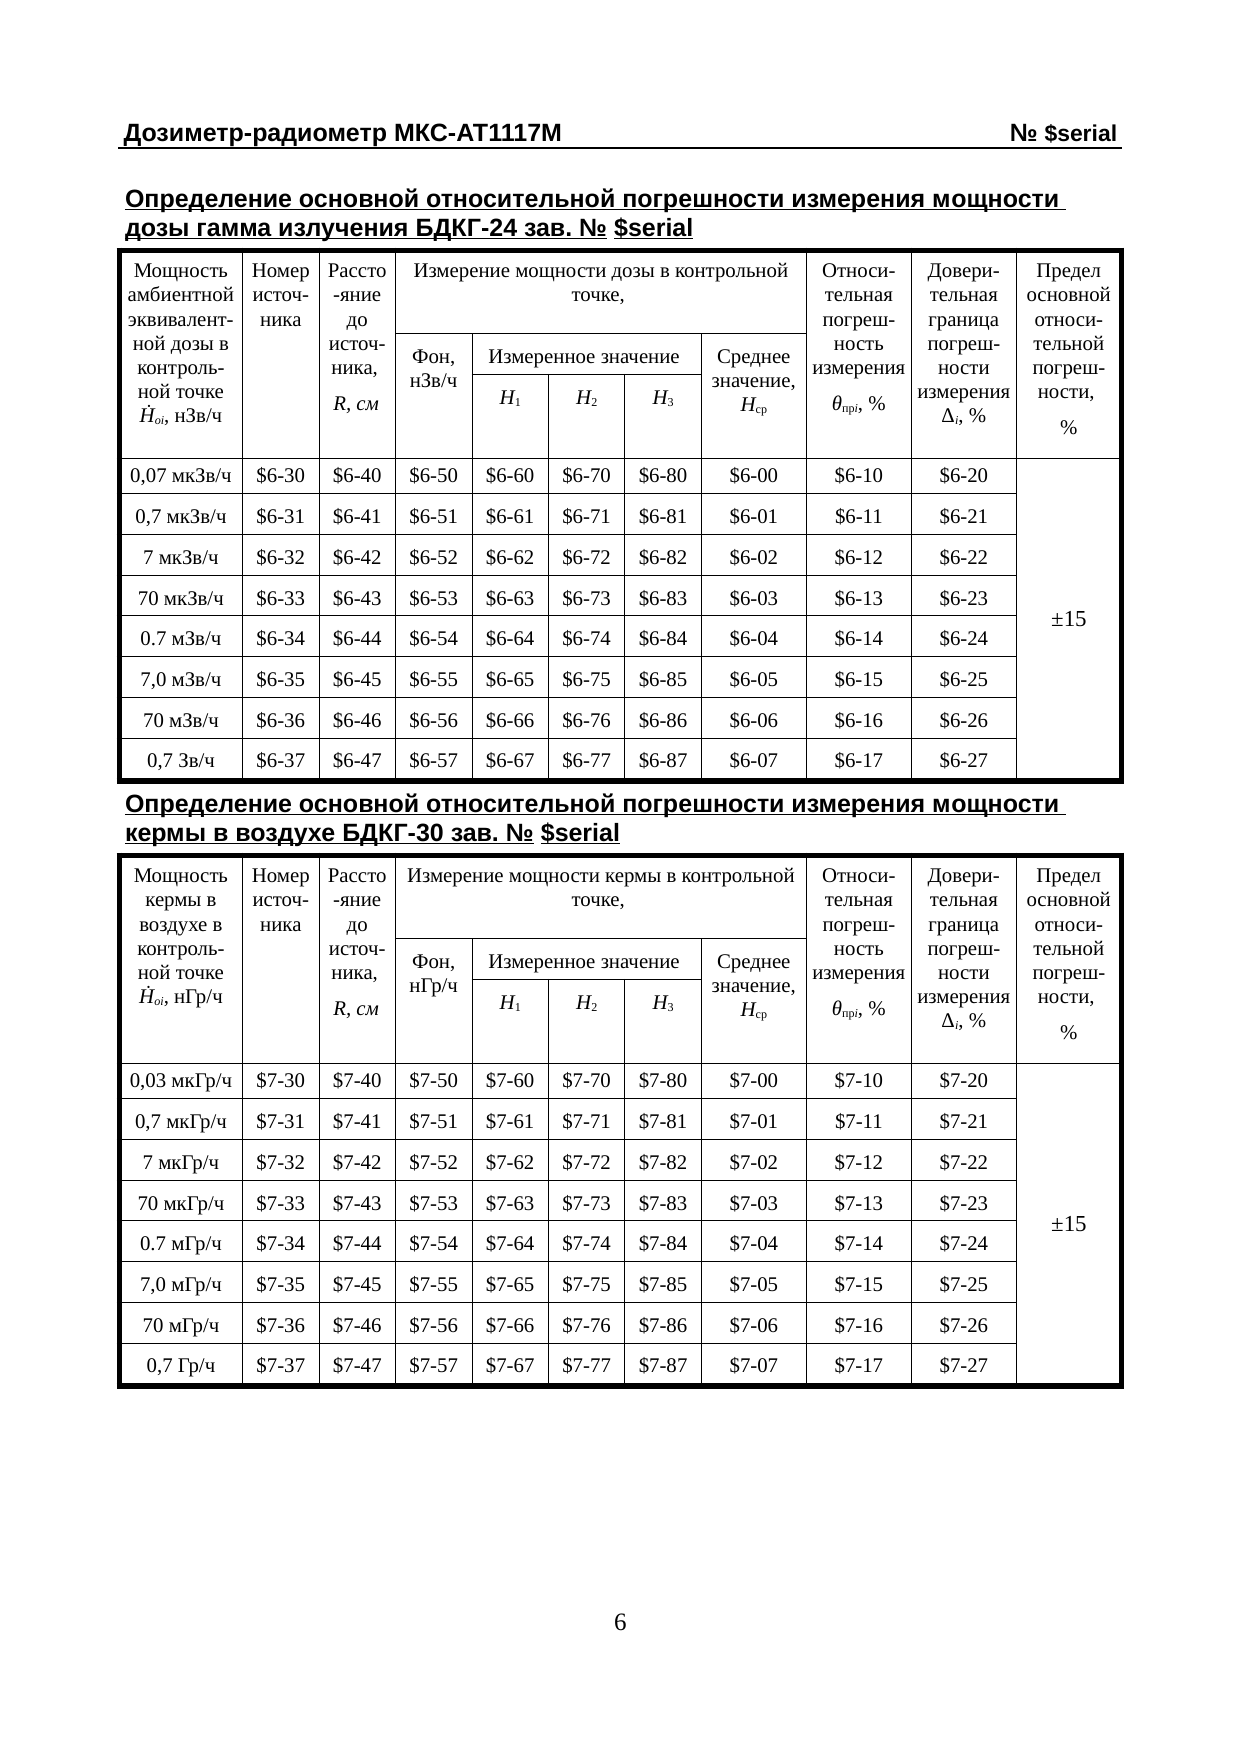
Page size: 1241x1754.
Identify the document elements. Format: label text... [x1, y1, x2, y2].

table_cell $7-55 [396, 1262, 472, 1302]
table_cell $6-56 [396, 698, 472, 737]
table_cell $6-77 [549, 739, 624, 778]
table_cell $7-01 [702, 1099, 806, 1139]
table_cell $7-63 [473, 1181, 548, 1220]
table_cell 0,7 Зв/ч [122, 739, 242, 778]
table_cell $6-10 [807, 459, 911, 493]
table_cell Относи-тельная погреш-ность измерения θпрi, % [807, 858, 911, 1062]
table_cell $6-80 [625, 459, 701, 493]
table_cell 7,0 мЗв/ч [122, 657, 242, 697]
table_cell $6-51 [396, 494, 472, 534]
table_cell H1 [473, 980, 548, 1062]
table_cell $6-01 [702, 494, 806, 534]
table_cell $7-51 [396, 1099, 472, 1139]
table_cell ±15 [1017, 459, 1119, 778]
table_cell $6-71 [549, 494, 624, 534]
table_cell H2 [549, 980, 624, 1062]
table_cell $6-52 [396, 535, 472, 574]
table_cell $7-53 [396, 1181, 472, 1220]
table_cell $7-15 [807, 1262, 911, 1302]
table_cell $7-44 [320, 1221, 395, 1261]
table_cell H1 [473, 375, 548, 457]
table_cell Номер источ-ника [243, 253, 319, 457]
table_cell $6-12 [807, 535, 911, 574]
table_cell $7-03 [702, 1181, 806, 1220]
table_cell $7-77 [549, 1344, 624, 1383]
table_cell $7-75 [549, 1262, 624, 1302]
table_cell $6-11 [807, 494, 911, 534]
table_cell $7-46 [320, 1303, 395, 1342]
table_cell $6-64 [473, 616, 548, 656]
table_cell Среднее значение, Hср [702, 334, 806, 457]
table_cell $7-31 [243, 1099, 319, 1139]
table_cell $7-82 [625, 1140, 701, 1179]
table_cell $7-56 [396, 1303, 472, 1342]
table_cell $7-06 [702, 1303, 806, 1342]
table_cell $7-11 [807, 1099, 911, 1139]
table_cell $7-71 [549, 1099, 624, 1139]
table_cell $7-27 [912, 1344, 1016, 1383]
table_cell $6-66 [473, 698, 548, 737]
table_cell $6-60 [473, 459, 548, 493]
table_cell $7-25 [912, 1262, 1016, 1302]
table_cell $7-84 [625, 1221, 701, 1261]
table_cell $7-85 [625, 1262, 701, 1302]
table_cell $6-83 [625, 576, 701, 615]
table_cell $6-74 [549, 616, 624, 656]
table_cell $6-31 [243, 494, 319, 534]
table_cell $6-15 [807, 657, 911, 697]
table_cell $6-16 [807, 698, 911, 737]
table_cell Предел основной относи-тельной погреш-ности, % [1017, 253, 1119, 457]
table_cell 70 мкЗв/ч [122, 576, 242, 615]
table_cell $7-05 [702, 1262, 806, 1302]
table_cell $6-54 [396, 616, 472, 656]
table_cell $7-16 [807, 1303, 911, 1342]
table_cell $6-25 [912, 657, 1016, 697]
table_cell H3 [625, 980, 701, 1062]
table_cell $7-64 [473, 1221, 548, 1261]
table_cell ±15 [1017, 1064, 1119, 1383]
table_cell $7-57 [396, 1344, 472, 1383]
table_cell $7-10 [807, 1064, 911, 1098]
table_cell $6-65 [473, 657, 548, 697]
table_cell $7-52 [396, 1140, 472, 1179]
table_cell 0,07 мкЗв/ч [122, 459, 242, 493]
table_cell Относи-тельная погреш-ность измерения θпрi, % [807, 253, 911, 457]
table_cell $7-83 [625, 1181, 701, 1220]
table_cell Довери-тельная граница погреш-ности измерения Δi, % [912, 858, 1016, 1062]
table_cell $6-53 [396, 576, 472, 615]
table_cell $7-87 [625, 1344, 701, 1383]
table_cell $6-82 [625, 535, 701, 574]
table_cell $6-24 [912, 616, 1016, 656]
table_cell $6-50 [396, 459, 472, 493]
table_cell $7-12 [807, 1140, 911, 1179]
table_cell $7-65 [473, 1262, 548, 1302]
table_cell $6-63 [473, 576, 548, 615]
table_cell $6-81 [625, 494, 701, 534]
table_cell $6-47 [320, 739, 395, 778]
table_cell $6-55 [396, 657, 472, 697]
table_cell $7-73 [549, 1181, 624, 1220]
table_cell $6-06 [702, 698, 806, 737]
table_cell Измеренное значение [473, 334, 701, 374]
table_cell 0.7 мЗв/ч [122, 616, 242, 656]
table_cell $6-75 [549, 657, 624, 697]
table_cell $6-42 [320, 535, 395, 574]
table_cell Измеренное значение [473, 939, 701, 979]
table_cell $7-41 [320, 1099, 395, 1139]
table_cell Рассто-яние до источ-ника, R, см [320, 253, 395, 457]
table_cell $7-24 [912, 1221, 1016, 1261]
table_cell 0.7 мГр/ч [122, 1221, 242, 1261]
table_cell Рассто-яние до источ-ника, R, см [320, 858, 395, 1062]
table_cell $6-84 [625, 616, 701, 656]
table_cell $6-00 [702, 459, 806, 493]
table_cell $7-76 [549, 1303, 624, 1342]
table_cell $7-34 [243, 1221, 319, 1261]
table_cell $7-36 [243, 1303, 319, 1342]
table_cell $6-43 [320, 576, 395, 615]
table_cell $6-36 [243, 698, 319, 737]
table_cell $7-62 [473, 1140, 548, 1179]
table_cell $6-72 [549, 535, 624, 574]
table_cell $7-26 [912, 1303, 1016, 1342]
table_cell Фон, нГр/ч [396, 939, 472, 1062]
table_cell 7 мкГр/ч [122, 1140, 242, 1179]
table_cell $7-42 [320, 1140, 395, 1179]
table_cell $6-13 [807, 576, 911, 615]
table_cell Номер источ-ника [243, 858, 319, 1062]
table_cell Измерение мощности кермы в контрольной точке, [396, 858, 806, 938]
table_cell $7-17 [807, 1344, 911, 1383]
table_cell 0,7 мкЗв/ч [122, 494, 242, 534]
table_cell $7-61 [473, 1099, 548, 1139]
table_cell $7-04 [702, 1221, 806, 1261]
table_cell 70 мГр/ч [122, 1303, 242, 1342]
table_cell $7-14 [807, 1221, 911, 1261]
table_cell $6-32 [243, 535, 319, 574]
table_cell $6-33 [243, 576, 319, 615]
table_cell $6-03 [702, 576, 806, 615]
table_cell 70 мкГр/ч [122, 1181, 242, 1220]
table_header Определение основной относительной погрешности измерения мощности кермы в воздухе БДКГ-30 зав. № $serial [119, 784, 1121, 852]
table_cell $6-45 [320, 657, 395, 697]
table_cell $6-67 [473, 739, 548, 778]
table_cell $7-22 [912, 1140, 1016, 1179]
table_cell H2 [549, 375, 624, 457]
table_cell 0,7 Гр/ч [122, 1344, 242, 1383]
table_cell Мощность кермы в воздухе в контроль-ной точке Ḣoi, нГр/ч [122, 858, 242, 1062]
table_cell $7-07 [702, 1344, 806, 1383]
table_cell $7-21 [912, 1099, 1016, 1139]
table_cell $7-70 [549, 1064, 624, 1098]
table_cell $7-33 [243, 1181, 319, 1220]
table_header Определение основной относительной погрешности измерения мощности дозы гамма излучения БДКГ-24 зав. № $serial [119, 179, 1121, 247]
table_cell $7-37 [243, 1344, 319, 1383]
table_cell Довери-тельная граница погреш-ности измерения Δi, % [912, 253, 1016, 457]
table_cell $6-44 [320, 616, 395, 656]
table_cell $6-34 [243, 616, 319, 656]
table_cell 70 мЗв/ч [122, 698, 242, 737]
table_cell $6-35 [243, 657, 319, 697]
table_cell $6-46 [320, 698, 395, 737]
table_cell $7-74 [549, 1221, 624, 1261]
table_cell $7-72 [549, 1140, 624, 1179]
table_cell $7-35 [243, 1262, 319, 1302]
table_cell 0,7 мкГр/ч [122, 1099, 242, 1139]
table_cell $7-02 [702, 1140, 806, 1179]
table_cell 7 мкЗв/ч [122, 535, 242, 574]
table_cell $7-67 [473, 1344, 548, 1383]
table_cell $6-22 [912, 535, 1016, 574]
table_cell $7-54 [396, 1221, 472, 1261]
table_cell $7-00 [702, 1064, 806, 1098]
table_cell $7-13 [807, 1181, 911, 1220]
table_cell $6-85 [625, 657, 701, 697]
table_cell $7-45 [320, 1262, 395, 1302]
table_cell $6-70 [549, 459, 624, 493]
table_cell $6-05 [702, 657, 806, 697]
table_cell $6-86 [625, 698, 701, 737]
table_cell $7-66 [473, 1303, 548, 1342]
table_cell $7-50 [396, 1064, 472, 1098]
table_cell $6-57 [396, 739, 472, 778]
table_cell Измерение мощности дозы в контрольной точке, [396, 253, 806, 333]
table_cell $7-40 [320, 1064, 395, 1098]
table_cell $7-86 [625, 1303, 701, 1342]
table_cell $6-07 [702, 739, 806, 778]
table_cell $7-47 [320, 1344, 395, 1383]
table_cell $6-37 [243, 739, 319, 778]
table_cell $7-60 [473, 1064, 548, 1098]
table_cell $6-73 [549, 576, 624, 615]
table_cell 7,0 мГр/ч [122, 1262, 242, 1302]
table_cell $7-43 [320, 1181, 395, 1220]
table_cell $6-62 [473, 535, 548, 574]
table_cell $6-17 [807, 739, 911, 778]
table_cell $6-14 [807, 616, 911, 656]
table_cell $6-61 [473, 494, 548, 534]
table_cell 0,03 мкГр/ч [122, 1064, 242, 1098]
table_cell $7-30 [243, 1064, 319, 1098]
table_cell $6-30 [243, 459, 319, 493]
table_cell $6-41 [320, 494, 395, 534]
table_cell $6-04 [702, 616, 806, 656]
table_cell Фон, нЗв/ч [396, 334, 472, 457]
table_cell $6-87 [625, 739, 701, 778]
table_cell $7-20 [912, 1064, 1016, 1098]
table_cell $6-26 [912, 698, 1016, 737]
table_cell $7-32 [243, 1140, 319, 1179]
table_cell $7-23 [912, 1181, 1016, 1220]
table_cell $6-02 [702, 535, 806, 574]
table_cell $6-21 [912, 494, 1016, 534]
table_cell $6-20 [912, 459, 1016, 493]
table_cell $7-80 [625, 1064, 701, 1098]
table_cell H3 [625, 375, 701, 457]
table_cell $7-81 [625, 1099, 701, 1139]
table_cell $6-27 [912, 739, 1016, 778]
table_cell Среднее значение, Hср [702, 939, 806, 1062]
table_cell Предел основной относи-тельной погреш-ности, % [1017, 858, 1119, 1062]
table_cell $6-40 [320, 459, 395, 493]
table_cell Мощность амбиентной эквивалент-ной дозы в контроль-ной точке Ḣoi, нЗв/ч [122, 253, 242, 457]
table_cell $6-76 [549, 698, 624, 737]
table_cell $6-23 [912, 576, 1016, 615]
